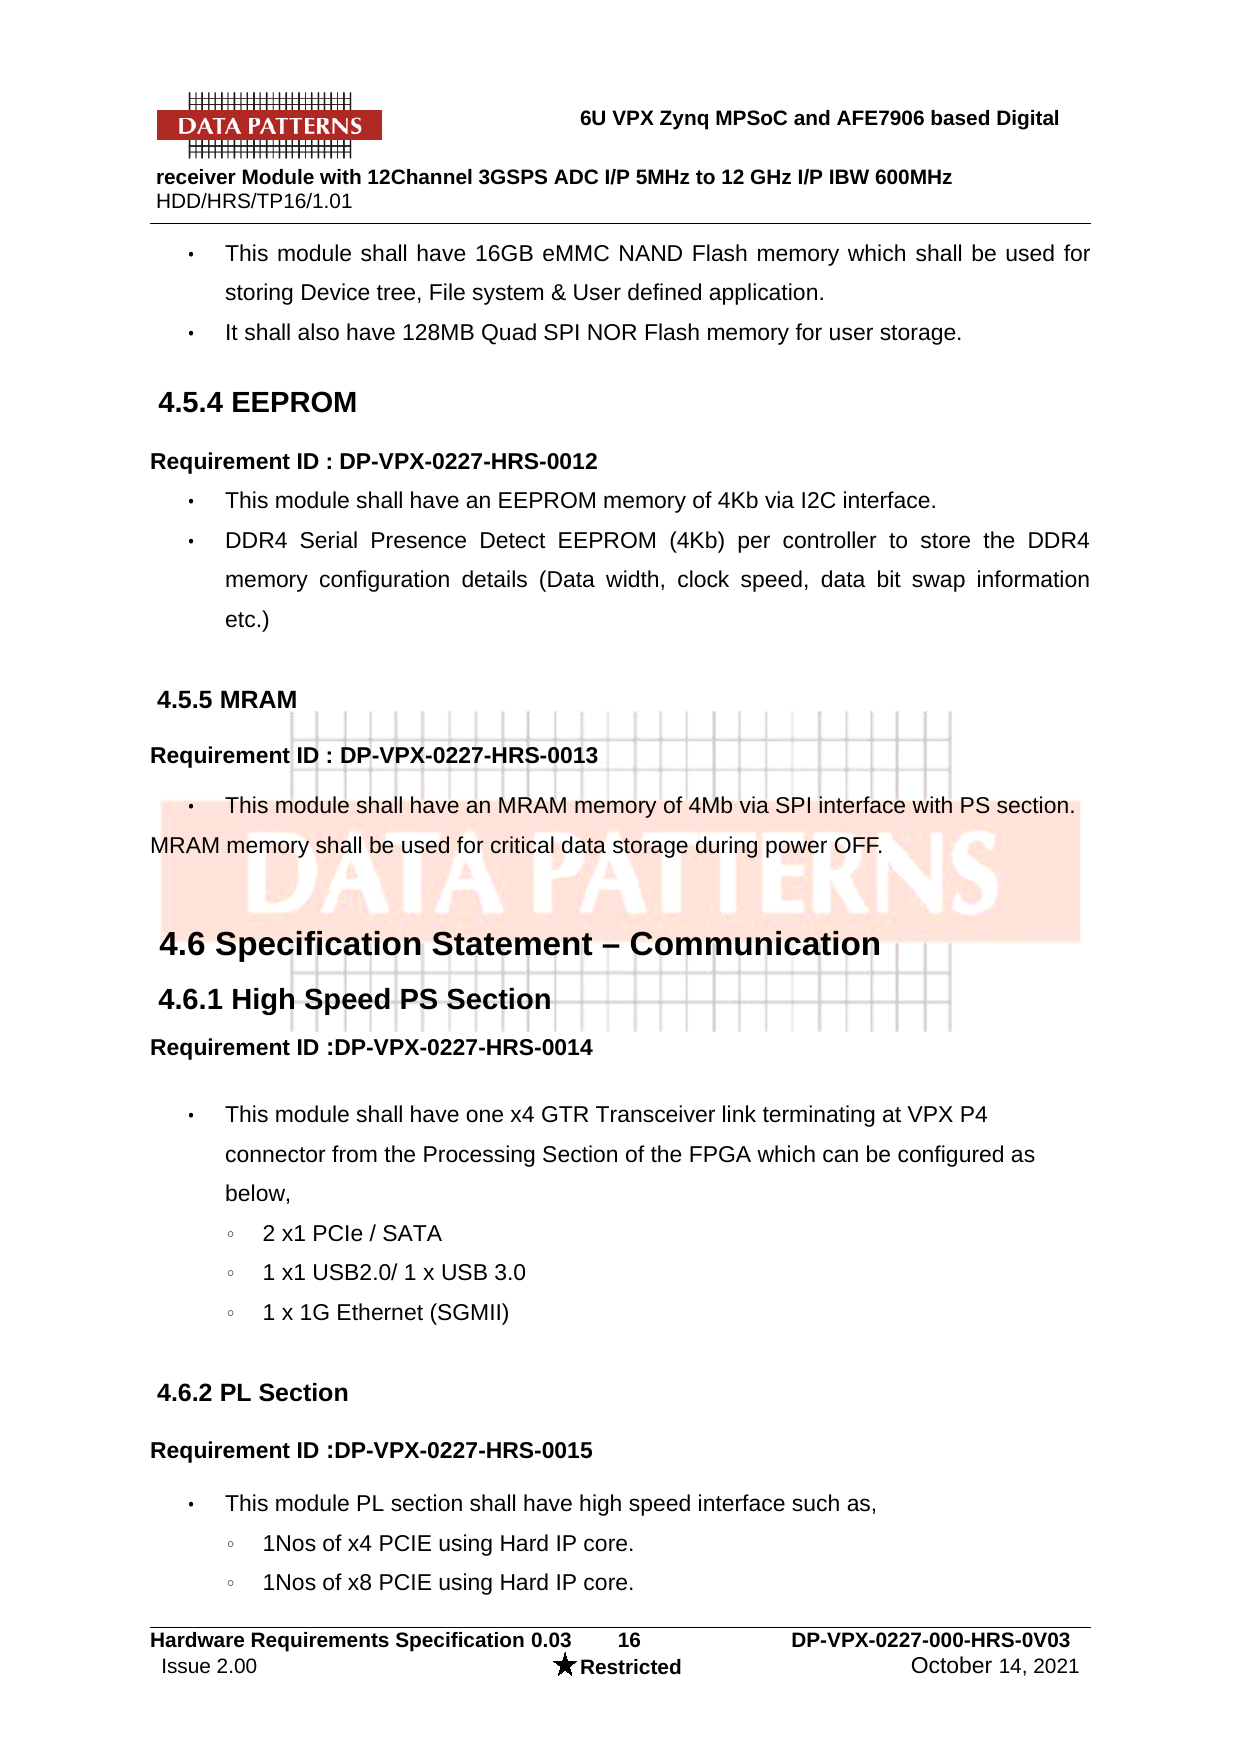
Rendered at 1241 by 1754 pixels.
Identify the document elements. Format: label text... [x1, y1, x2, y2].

list 1Nos of x4 PCIE using Hard IP core. [225, 1530, 1091, 1556]
subtitle MRAM [150, 684, 1091, 713]
list This module shall have one x4 GTR Transceiver link terminating at VPX P4 connector from the Processing Section of the FPGA which can be configured as below, [187, 1101, 1091, 1207]
text MRAM memory shall be used for critical data storage during power OFF. [150, 832, 1091, 858]
list This module shall have 16GB eMMC NAND Flash memory which shall be used for storing Device tree, File system & User defined application. [187, 239, 1091, 305]
list 2 x1 PCIe / SATA [225, 1220, 1091, 1246]
list This module PL section shall have high speed interface such as, [187, 1490, 1091, 1517]
picture [220, 1015, 1021, 1032]
text Requirement ID : DP-VPX-0227-HRS-0012 [150, 448, 1091, 474]
subtitle PL Section [150, 1378, 1091, 1407]
subtitle Specification Statement – Communication [150, 924, 1091, 962]
picture [220, 858, 1021, 924]
text Requirement ID :DP-VPX-0227-HRS-0014 [150, 1032, 1091, 1061]
picture [220, 713, 1021, 742]
text Requirement ID :DP-VPX-0227-HRS-0015 [150, 1435, 1091, 1464]
list 1 x 1G Ethernet (SGMII) [225, 1299, 1091, 1325]
picture [220, 768, 1021, 792]
subtitle EEPROM [150, 385, 1091, 419]
text Requirement ID : DP-VPX-0227-HRS-0013 [150, 742, 1091, 768]
list It shall also have 128MB Quad SPI NOR Flash memory for user storage. [187, 318, 1091, 345]
list This module shall have an EEPROM memory of 4Kb via I2C interface. [187, 487, 1091, 513]
list This module shall have an MRAM memory of 4Mb via SPI interface with PS section. [187, 792, 1091, 819]
picture [220, 962, 1021, 982]
list 1 x1 USB2.0/ 1 x USB 3.0 [225, 1259, 1091, 1286]
subtitle High Speed PS Section [150, 982, 1091, 1015]
picture [155, 85, 383, 165]
picture [220, 819, 1021, 832]
list 1Nos of x8 PCIE using Hard IP core. [225, 1569, 1091, 1596]
list DDR4 Serial Presence Detect EEPROM (4Kb) per controller to store the DDR4 memory configuration details (Data width, clock speed, data bit swap information etc.) [187, 527, 1091, 632]
